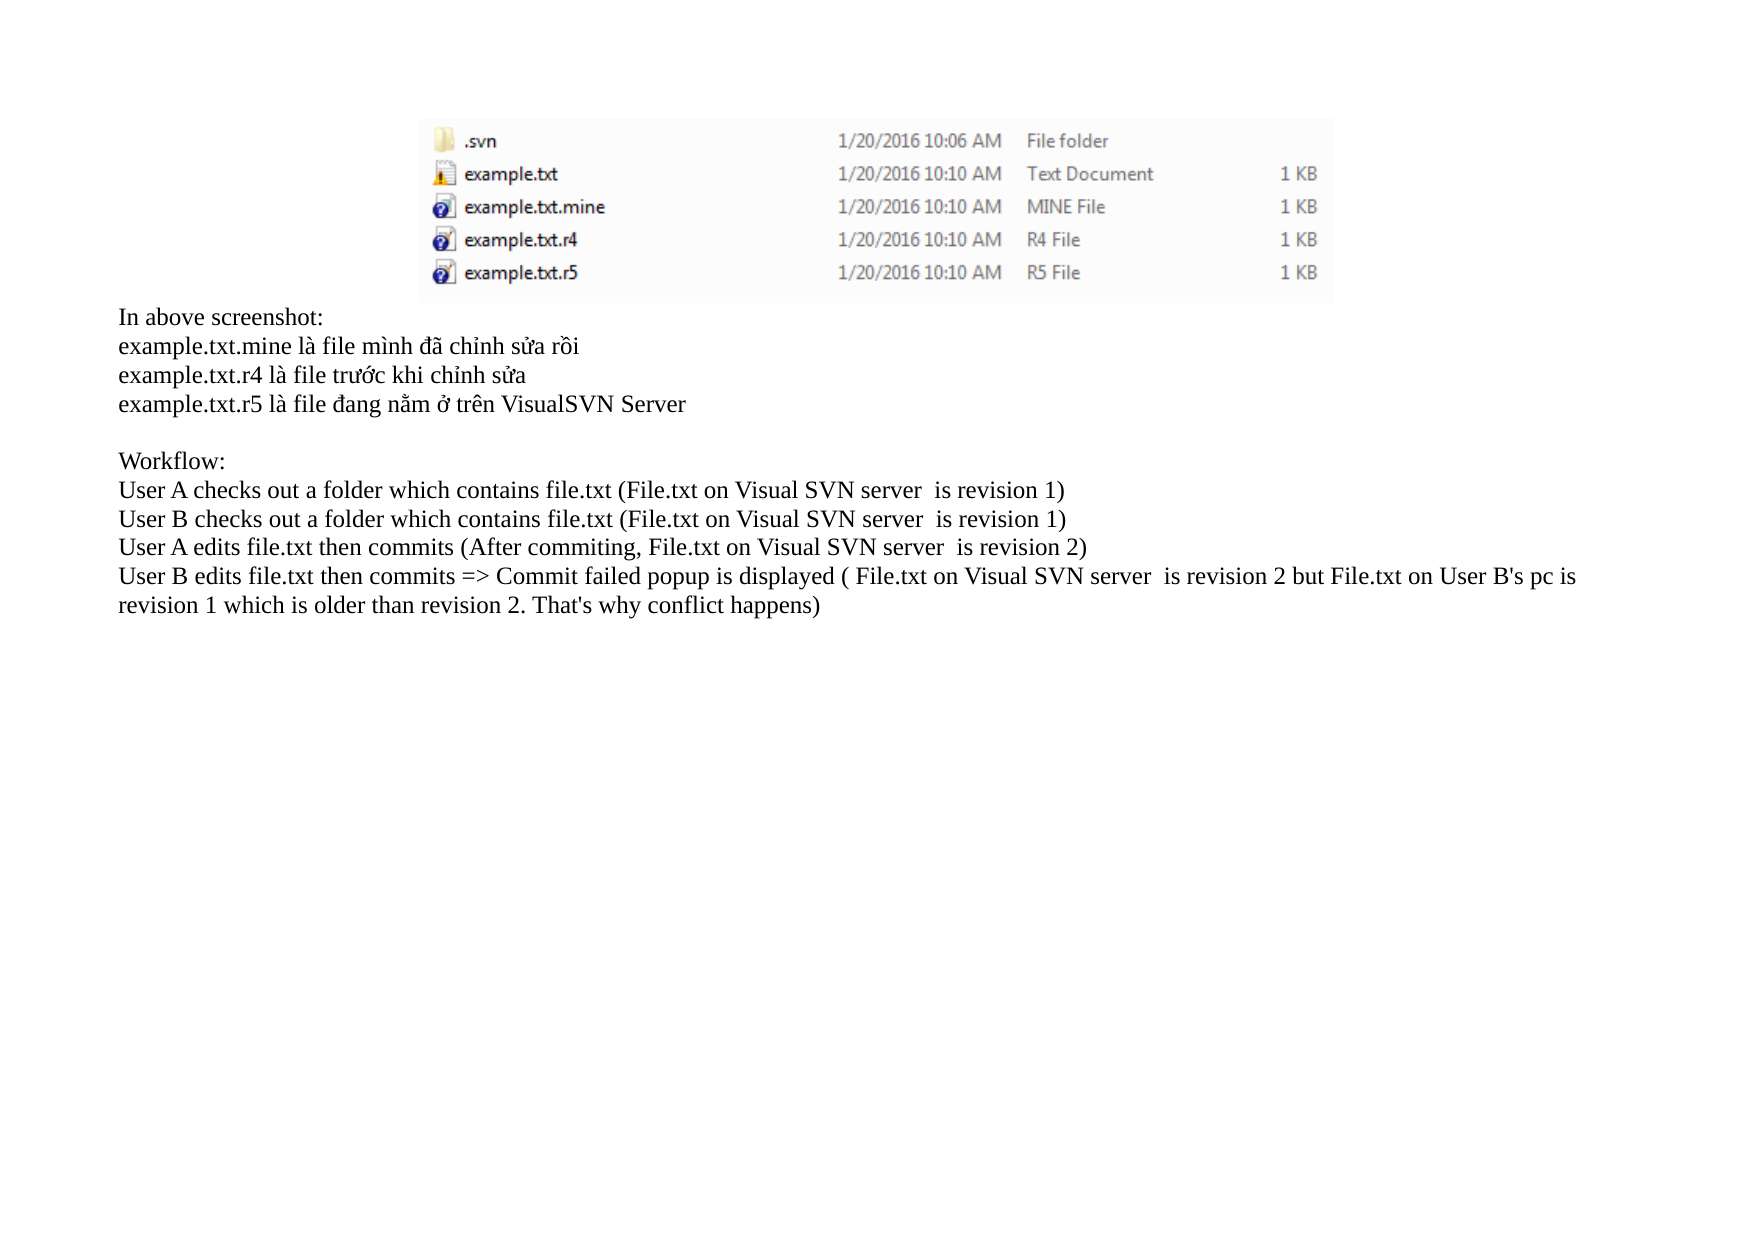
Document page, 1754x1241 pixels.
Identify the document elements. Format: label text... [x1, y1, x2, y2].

text User B checks out a folder which contains file.txt (File.txt on Visual SVN server is revision 1) [118, 504, 1636, 532]
text example.txt.r4 là file trước khi chỉnh sửa [118, 360, 1636, 389]
text example.txt.mine là file mình đã chỉnh sửa rồi [118, 331, 1636, 360]
picture [419, 118, 1335, 303]
text Workflow: [118, 446, 1636, 475]
text User A checks out a folder which contains file.txt (File.txt on Visual SVN server is revision 1) [118, 475, 1636, 504]
text User B edits file.txt then commits => Commit failed popup is displayed ( File.txt on Visual SVN server is revision 2 but File.txt on User B's pc is revision 1 which is older than revision 2. That's why conflict happens) [118, 561, 1636, 619]
text User A edits file.txt then commits (After commiting, File.txt on Visual SVN server is revision 2) [118, 532, 1636, 561]
text In above screenshot: [118, 118, 1636, 331]
text example.txt.r5 là file đang nằm ở trên VisualSVN Server [118, 389, 1636, 417]
